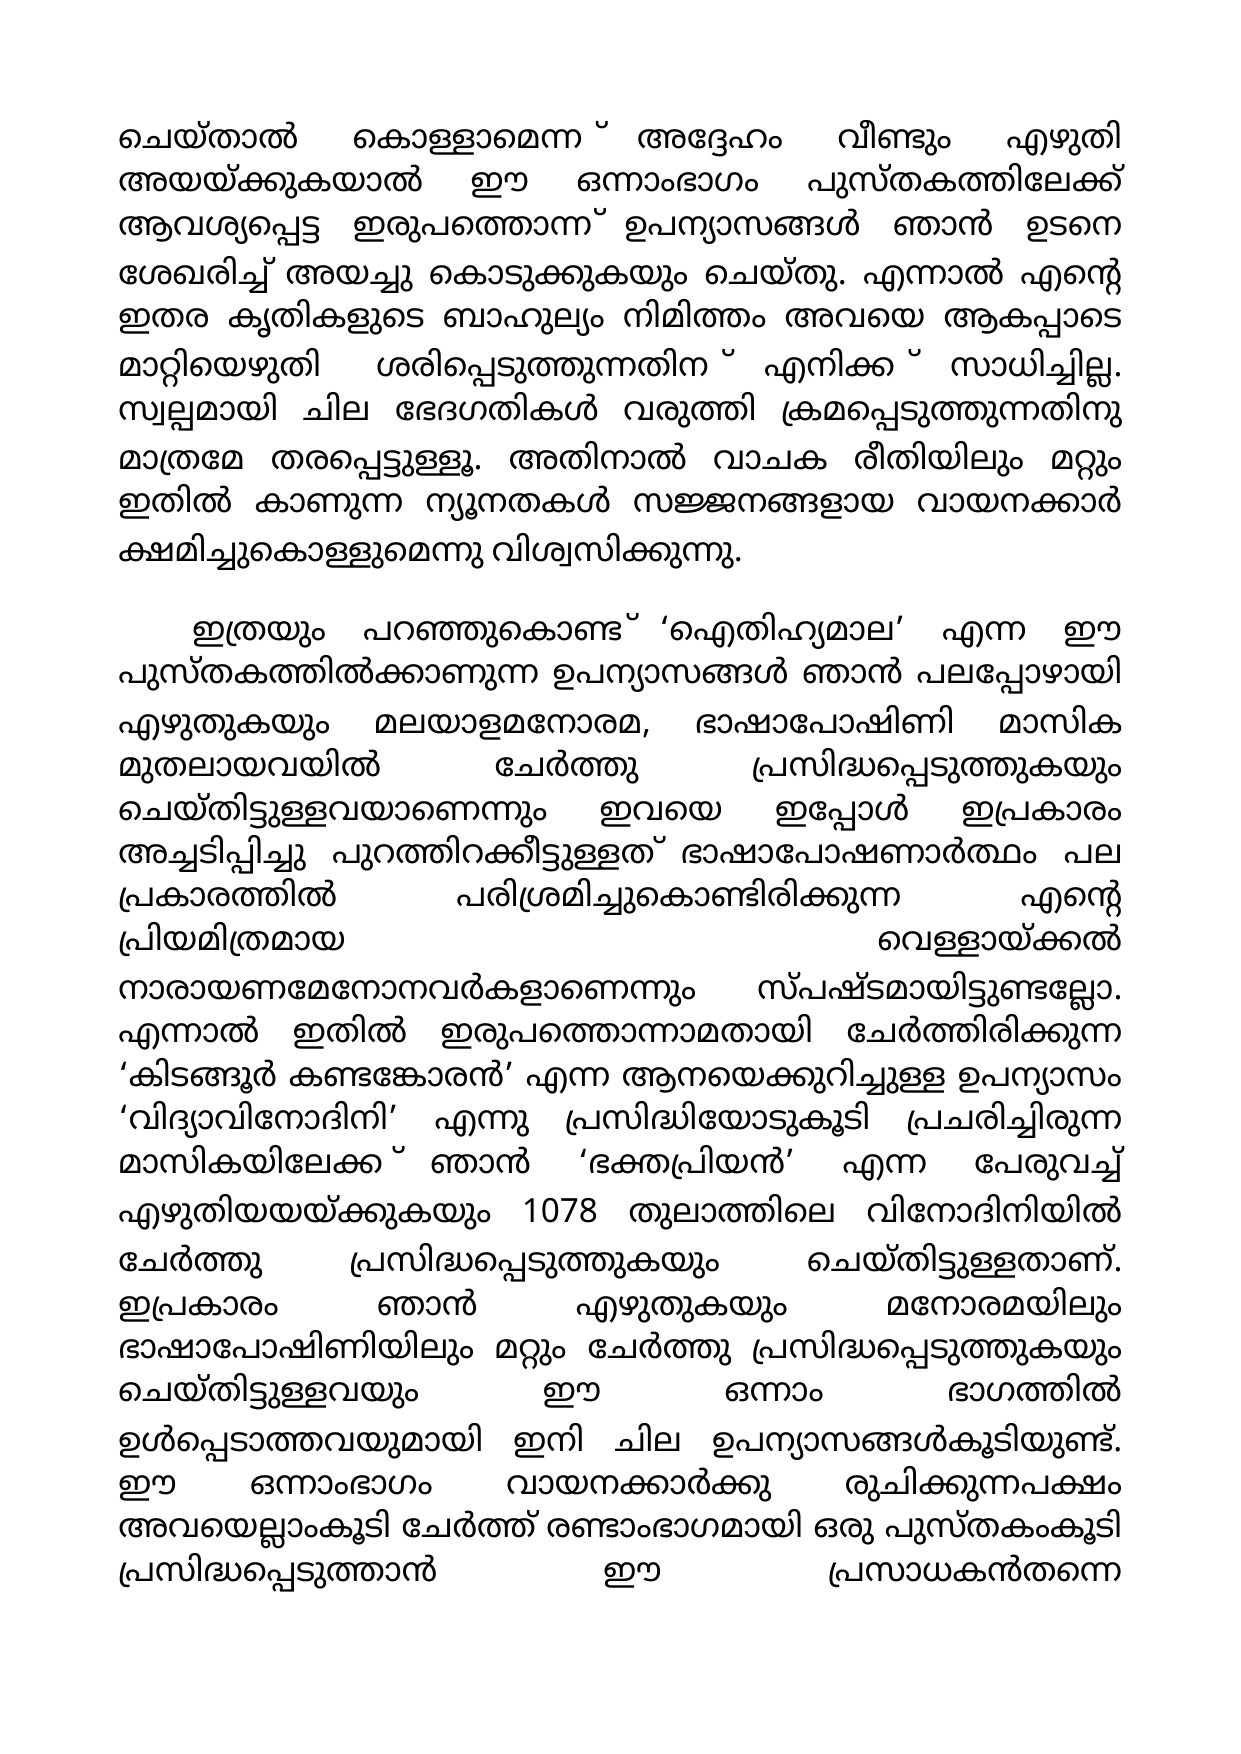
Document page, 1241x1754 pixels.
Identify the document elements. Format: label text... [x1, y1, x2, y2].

text ഇത്രയും പറഞ്ഞുകൊണ്ട് ‘ഐതിഹ്യമാല’ എന്ന ഈ പുസ്തകത്തിൽക്കാണുന്ന ഉപന്യാസങ്ങൾ ഞാൻ പലപ്പോഴായി എഴുതുകയും മലയാളമനോരമ, ഭാഷാപോഷിണി മാസിക മുതലായവയിൽ ചേർത്തു പ്രസിദ്ധപ്പെടുത്തുകയും ചെയ്തിട്ടുള്ളവയാണെന്നും ഇവയെ ഇപ്പോൾ ഇപ്രകാരം അച്ചടിപ്പിച്ചു പുറത്തിറക്കീട്ടുള്ളത് ഭാഷാപോഷണാർത്ഥം പല പ്രകാരത്തിൽ പരിശ്രമിച്ചുകൊണ്ടിരിക്കുന്ന എന്റെ പ്രിയമിത്രമായ വെള്ളായ്ക്കൽ നാരായണമേനോനവർകളാണെന്നും സ്പഷ്ടമായിട്ടുണ്ടല്ലോ. എന്നാൽ ഇതിൽ ഇരുപത്തൊന്നാമതായി ചേർത്തിരിക്കുന്ന ‘കിടങ്ങൂർ കണ്ടങ്കോരൻ’ എന്ന ആനയെക്കുറിച്ചുള്ള ഉപന്യാസം ‘വിദ്യാവിനോദിനി’ എന്നു പ്രസിദ്ധിയോടുകൂടി പ്രചരിച്ചിരുന്ന മാസികയിലേക്ക് ഞാൻ ‘ഭക്തപ്രിയൻ’ എന്ന പേരുവച്ച് എഴുതിയയയ്ക്കുകയും 1078 തുലാത്തിലെ വിനോദിനിയിൽ ചേർത്തു പ്രസിദ്ധപ്പെടുത്തുകയും ചെയ്തിട്ടുള്ളതാണ്. ഇപ്രകാരം ഞാൻ എഴുതുകയും മനോരമയിലും ഭാഷാപോഷിണിയിലും മറ്റും ചേർത്തു പ്രസിദ്ധപ്പെടുത്തുകയും ചെയ്തിട്ടുള്ളവയും ഈ ഒന്നാം ഭാഗത്തിൽ ഉൾപ്പെടാത്തവയുമായി ഇനി ചില ഉപന്യാസങ്ങൾകൂടിയുണ്ട്. ഈ ഒന്നാംഭാഗം വായനക്കാർക്കു രുചിക്കുന്നപക്ഷം അവയെല്ലാംകൂടി ചേർത്ത് രണ്ടാംഭാഗമായി ഒരു പുസ്തകംകൂടി പ്രസിദ്ധപ്പെടുത്താൻ ഈ പ്രസാധകൻ‌തന്നെ [118, 605, 1122, 1595]
text ചെയ്താൽ കൊള്ളാമെന്ന് അദ്ദേഹം വീണ്ടും എഴുതി അയയ്ക്കുകയാൽ ഈ ഒന്നാംഭാഗം പുസ്തകത്തിലേക്ക് ആവശ്യപ്പെട്ട ഇരുപത്തൊന്ന് ഉപന്യാസങ്ങൾ ഞാൻ ഉടനെ ശേഖരിച്ച് അയച്ചു കൊടുക്കുകയും ചെയ്തു. എന്നാൽ എന്റെ ഇതര കൃതികളുടെ ബാഹുല്യം നിമിത്തം അവയെ ആകപ്പാടെ മാറ്റിയെഴുതി ശരിപ്പെടുത്തുന്നതിന് എനിക്ക് സാധിച്ചില്ല. സ്വല്പമായി ചില ഭേദഗതികൾ വരുത്തി ക്രമപ്പെടുത്തുന്നതിനു മാത്രമേ തരപ്പെട്ടുള്ളൂ. അതിനാൽ വാചക രീതിയിലും മറ്റും ഇതിൽ കാണുന്ന ന്യൂനതകൾ സജ്ജനങ്ങളായ വായനക്കാർ ക്ഷമിച്ചുകൊള്ളുമെന്നു വിശ്വസിക്കുന്നു. [118, 118, 1122, 575]
